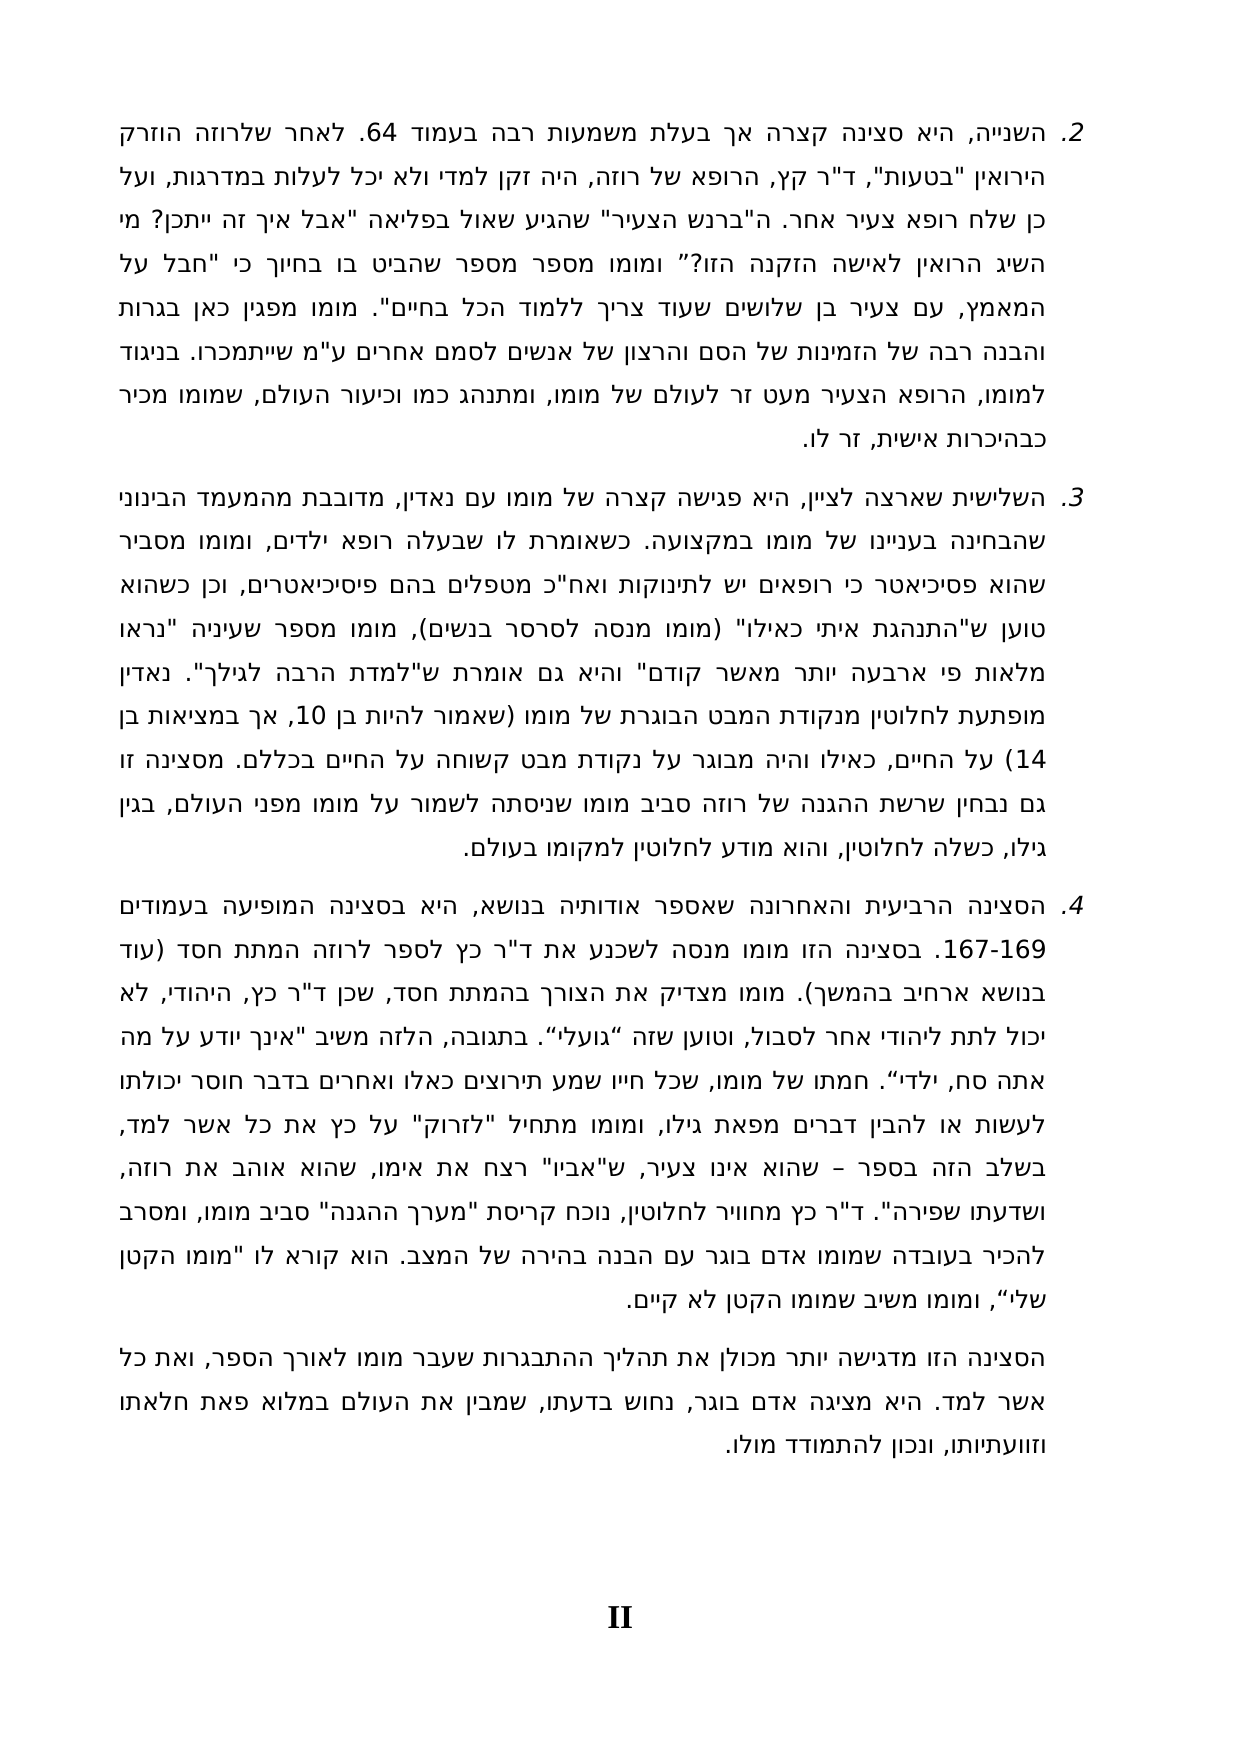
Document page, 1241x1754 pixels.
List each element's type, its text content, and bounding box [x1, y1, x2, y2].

list הסצינה הזו מדגישה יותר מכולן את תהליך ההתבגרות שעבר מומו לאורך הספר, ואת כל אשר למד. היא מציגה אדם בוגר, נחוש בדעתו, שמבין את העולם במלוא פאת חלאתו וזוועתיותו, ונכון להתמודד מולו. [118, 1343, 1084, 1460]
list הסצינה הרביעית והאחרונה שאספר אודותיה בנושא, היא בסצינה המופיעה בעמודים 167-169. בסצינה הזו מומו מנסה לשכנע את ד"ר כץ לספר לרוזה המתת חסד (עוד בנושא ארחיב בהמשך). מומו מצדיק את הצורך בהמתת חסד, שכן ד"ר כץ, היהודי, לא יכול לתת ליהודי אחר לסבול, וטוען שזה “גועלי“. בתגובה, הלזה משיב "אינך יודע על מה אתה סח, ילדי“. חמתו של מומו, שכל חייו שמע תירוצים כאלו ואחרים בדבר חוסר יכולתו לעשות או להבין דברים מפאת גילו, ומומו מתחיל "לזרוק" על כץ את כל אשר למד, בשלב הזה בספר – שהוא אינו צעיר, ש"אביו" רצח את אימו, שהוא אוהב את רוזה, ושדעתו שפירה". ד"ר כץ מחוויר לחלוטין, נוכח קריסת "מערך ההגנה" סביב מומו, ומסרב להכיר בעובדה שמומו אדם בוגר עם הבנה בהירה של המצב. הוא קורא לו "מומו הקטן שלי“, ומומו משיב שמומו הקטן לא קיים. [118, 891, 1084, 1314]
list השנייה, היא סצינה קצרה אך בעלת משמעות רבה בעמוד 64. לאחר שלרוזה הוזרק הירואין "בטעות", ד"ר קץ, הרופא של רוזה, היה זקן למדי ולא יכל לעלות במדרגות, ועל כן שלח רופא צעיר אחר. ה"ברנש הצעיר" שהגיע שאול בפליאה "אבל איך זה ייתכן? מי השיג הרואין לאישה הזקנה הזו?” ומומו מספר מספר שהביט בו בחיוך כי "חבל על המאמץ, עם צעיר בן שלושים שעוד צריך ללמוד הכל בחיים". מומו מפגין כאן בגרות והבנה רבה של הזמינות של הסם והרצון של אנשים לסמם אחרים ע"מ שייתמכרו. בניגוד למומו, הרופא הצעיר מעט זר לעולם של מומו, ומתנהג כמו וכיעור העולם, שמומו מכיר כבהיכרות אישית, זר לו. [118, 118, 1084, 453]
list השלישית שארצה לציין, היא פגישה קצרה של מומו עם נאדין, מדובבת מהמעמד הבינוני שהבחינה בעניינו של מומו במקצועה. כשאומרת לו שבעלה רופא ילדים, ומומו מסביר שהוא פסיכיאטר כי רופאים יש לתינוקות ואח"כ מטפלים בהם פיסיכיאטרים, וכן כשהוא טוען ש"התנהגת איתי כאילו" (מומו מנסה לסרסר בנשים), מומו מספר שעיניה "נראו מלאות פי ארבעה יותר מאשר קודם" והיא גם אומרת ש"למדת הרבה לגילך". נאדין מופתעת לחלוטין מנקודת המבט הבוגרת של מומו (שאמור להיות בן 10, אך במציאות בן 14) על החיים, כאילו והיה מבוגר על נקודת מבט קשוחה על החיים בכללם. מסצינה זו גם נבחין שרשת ההגנה של רוזה סביב מומו שניסתה לשמור על מומו מפני העולם, בגין גילו, כשלה לחלוטין, והוא מודע לחלוטין למקומו בעולם. [118, 483, 1084, 862]
